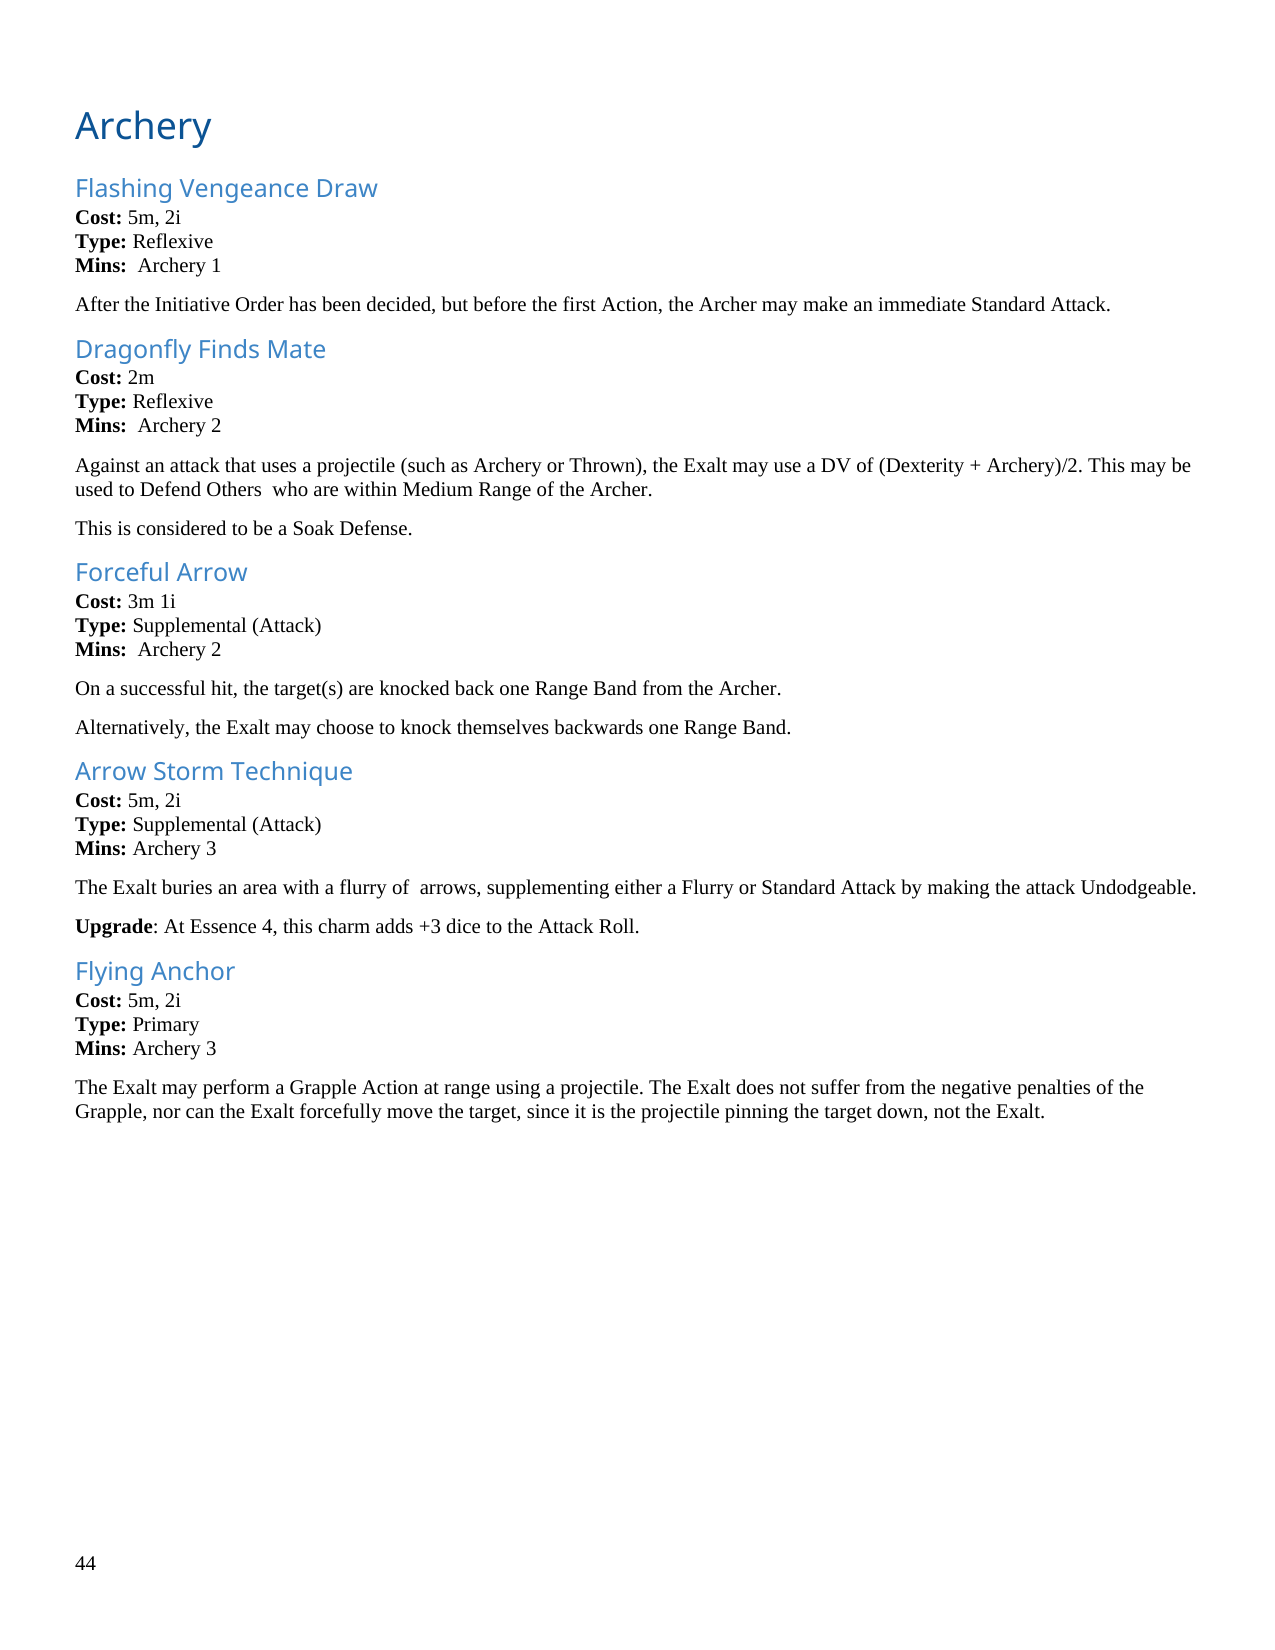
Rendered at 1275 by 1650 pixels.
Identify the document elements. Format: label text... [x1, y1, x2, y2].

text The Exalt may perform a Grapple Action at range using a projectile. The Exalt does not suffer from the negative penalties of the Grapple, nor can the Exalt forcefully move the target, since it is the projectile pinning the target down, not the Exalt. [75, 1075, 1200, 1123]
subtitle Archery [75, 99, 1200, 150]
subtitle Flying Anchor [75, 953, 1200, 987]
subtitle Flashing Vengeance Draw [75, 171, 1200, 205]
text Cost: 5m, 2i Type: Supplemental (Attack) Mins: Archery 3 [75, 788, 1200, 860]
text After the Initiative Order has been decided, but before the first Action, the Archer may make an immediate Standard Attack. [75, 292, 1200, 316]
text Upgrade: At Essence 4, this charm adds +3 dice to the Attack Roll. [75, 914, 1200, 938]
text Against an attack that uses a projectile (such as Archery or Thrown), the Exalt may use a DV of (Dexterity + Archery)/2. This may be used to Defend Others who are within Medium Range of the Archer. [75, 452, 1200, 501]
subtitle Dragonfly Finds Mate [75, 331, 1200, 365]
text Cost: 2m Type: Reflexive Mins: Archery 2 [75, 365, 1200, 437]
text Alternatively, the Exalt may choose to knock themselves backwards one Range Band. [75, 715, 1200, 739]
text Cost: 5m, 2i Type: Primary Mins: Archery 3 [75, 987, 1200, 1060]
subtitle Forceful Arrow [75, 555, 1200, 589]
text On a successful hit, the target(s) are knocked back one Range Band from the Archer. [75, 676, 1200, 700]
text This is considered to be a Soak Defense. [75, 516, 1200, 540]
text Cost: 5m, 2i Type: Reflexive Mins: Archery 1 [75, 205, 1200, 277]
text The Exalt buries an area with a flurry of arrows, supplementing either a Flurry or Standard Attack by making the attack Undodgeable. [75, 875, 1200, 899]
text Cost: 3m 1i Type: Supplemental (Attack) Mins: Archery 2 [75, 589, 1200, 661]
subtitle Arrow Storm Technique [75, 754, 1200, 788]
